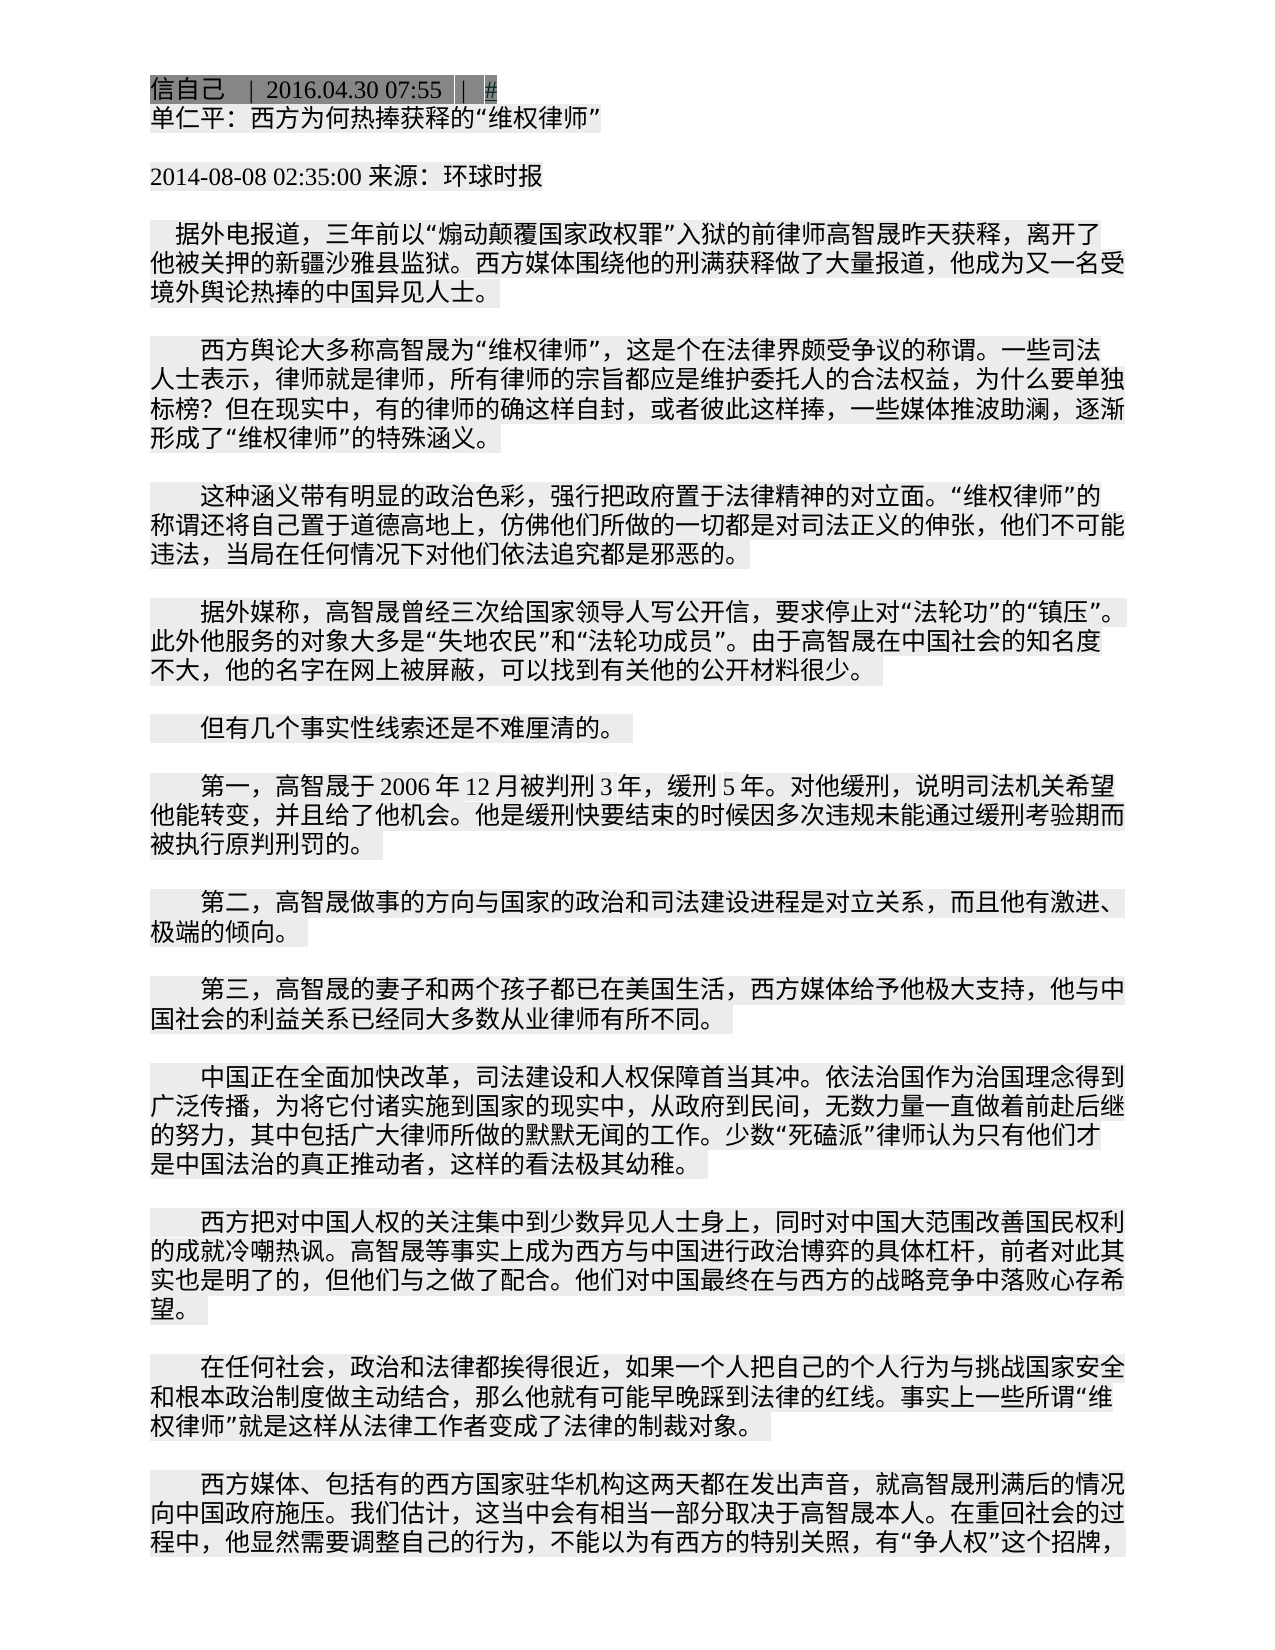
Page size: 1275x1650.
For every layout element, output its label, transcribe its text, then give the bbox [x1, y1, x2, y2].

text 信自己 | 2016.04.30 07:55 | # [150, 75, 1125, 104]
text 单仁平：西方为何热捧获释的“维权律师” 2014-08-08 02:35:00 来源：环球时报 据外电报道，三年前以“煽动颠覆国家政权罪”入狱的前律师高智晟昨天获释，离开了他被关押的新疆沙雅县监狱。西方媒体围绕他的刑满获释做了大量报道，他成为又一名受境外舆论热捧的中国异见人士。 西方舆论大多称高智晟为“维权律师”，这是个在法律界颇受争议的称谓。一些司法人士表示，律师就是律师，所有律师的宗旨都应是维护委托人的合法权益，为什么要单独标榜？但在现实中，有的律师的确这样自封，或者彼此这样捧，一些媒体推波助澜，逐渐形成了“维权律师”的特殊涵义。 这种涵义带有明显的政治色彩，强行把政府置于法律精神的对立面。“维权律师”的称谓还将自己置于道德高地上，仿佛他们所做的一切都是对司法正义的伸张，他们不可能违法，当局在任何情况下对他们依法追究都是邪恶的。 据外媒称，高智晟曾经三次给国家领导人写公开信，要求停止对“法轮功”的“镇压”。此外他服务的对象大多是“失地农民”和“法轮功成员”。由于高智晟在中国社会的知名度不大，他的名字在网上被屏蔽，可以找到有关他的公开材料很少。 但有几个事实性线索还是不难厘清的。 第一，高智晟于2006年12月被判刑3年，缓刑5年。对他缓刑，说明司法机关希望他能转变，并且给了他机会。他是缓刑快要结束的时候因多次违规未能通过缓刑考验期而被执行原判刑罚的。 第二，高智晟做事的方向与国家的政治和司法建设进程是对立关系，而且他有激进、极端的倾向。 第三，高智晟的妻子和两个孩子都已在美国生活，西方媒体给予他极大支持，他与中国社会的利益关系已经同大多数从业律师有所不同。 中国正在全面加快改革，司法建设和人权保障首当其冲。依法治国作为治国理念得到广泛传播，为将它付诸实施到国家的现实中，从政府到民间，无数力量一直做着前赴后继的努力，其中包括广大律师所做的默默无闻的工作。少数“死磕派”律师认为只有他们才是中国法治的真正推动者，这样的看法极其幼稚。 西方把对中国人权的关注集中到少数异见人士身上，同时对中国大范围改善国民权利的成就冷嘲热讽。高智晟等事实上成为西方与中国进行政治博弈的具体杠杆，前者对此其实也是明了的，但他们与之做了配合。他们对中国最终在与西方的战略竞争中落败心存希望。 在任何社会，政治和法律都挨得很近，如果一个人把自己的个人行为与挑战国家安全和根本政治制度做主动结合，那么他就有可能早晚踩到法律的红线。事实上一些所谓“维权律师”就是这样从法律工作者变成了法律的制裁对象。 西方媒体、包括有的西方国家驻华机构这两天都在发出声音，就高智晟刑满后的情况向中国政府施压。我们估计，这当中会有相当一部分取决于高智晟本人。在重回社会的过程中，他显然需要调整自己的行为，不能以为有西方的特别关照，有“争人权”这个招牌， [150, 104, 1125, 1557]
